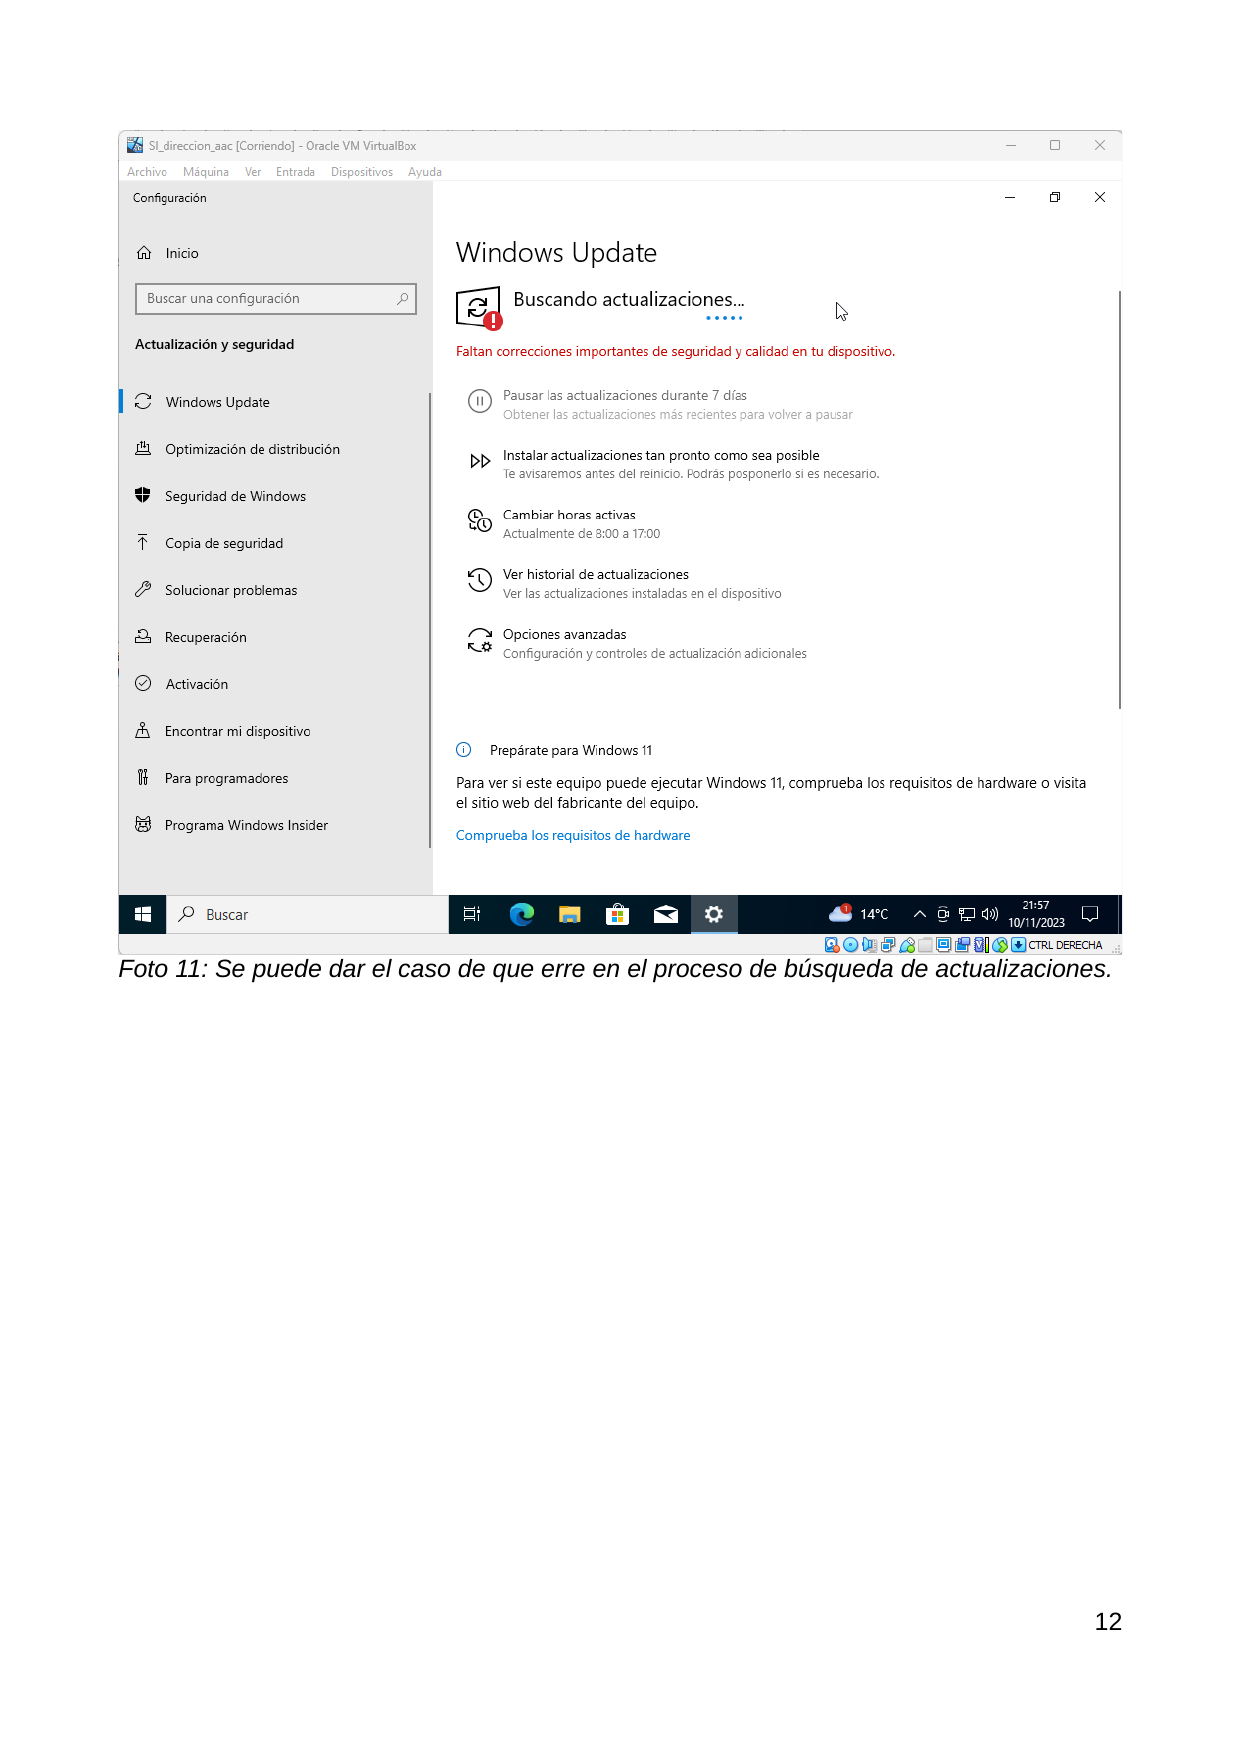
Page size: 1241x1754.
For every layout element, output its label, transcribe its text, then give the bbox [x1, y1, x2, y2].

picture [118, 130, 1123, 955]
text Foto 11: Se puede dar el caso de que erre en el proceso de búsqueda de actualizaciones. [118, 955, 1122, 983]
